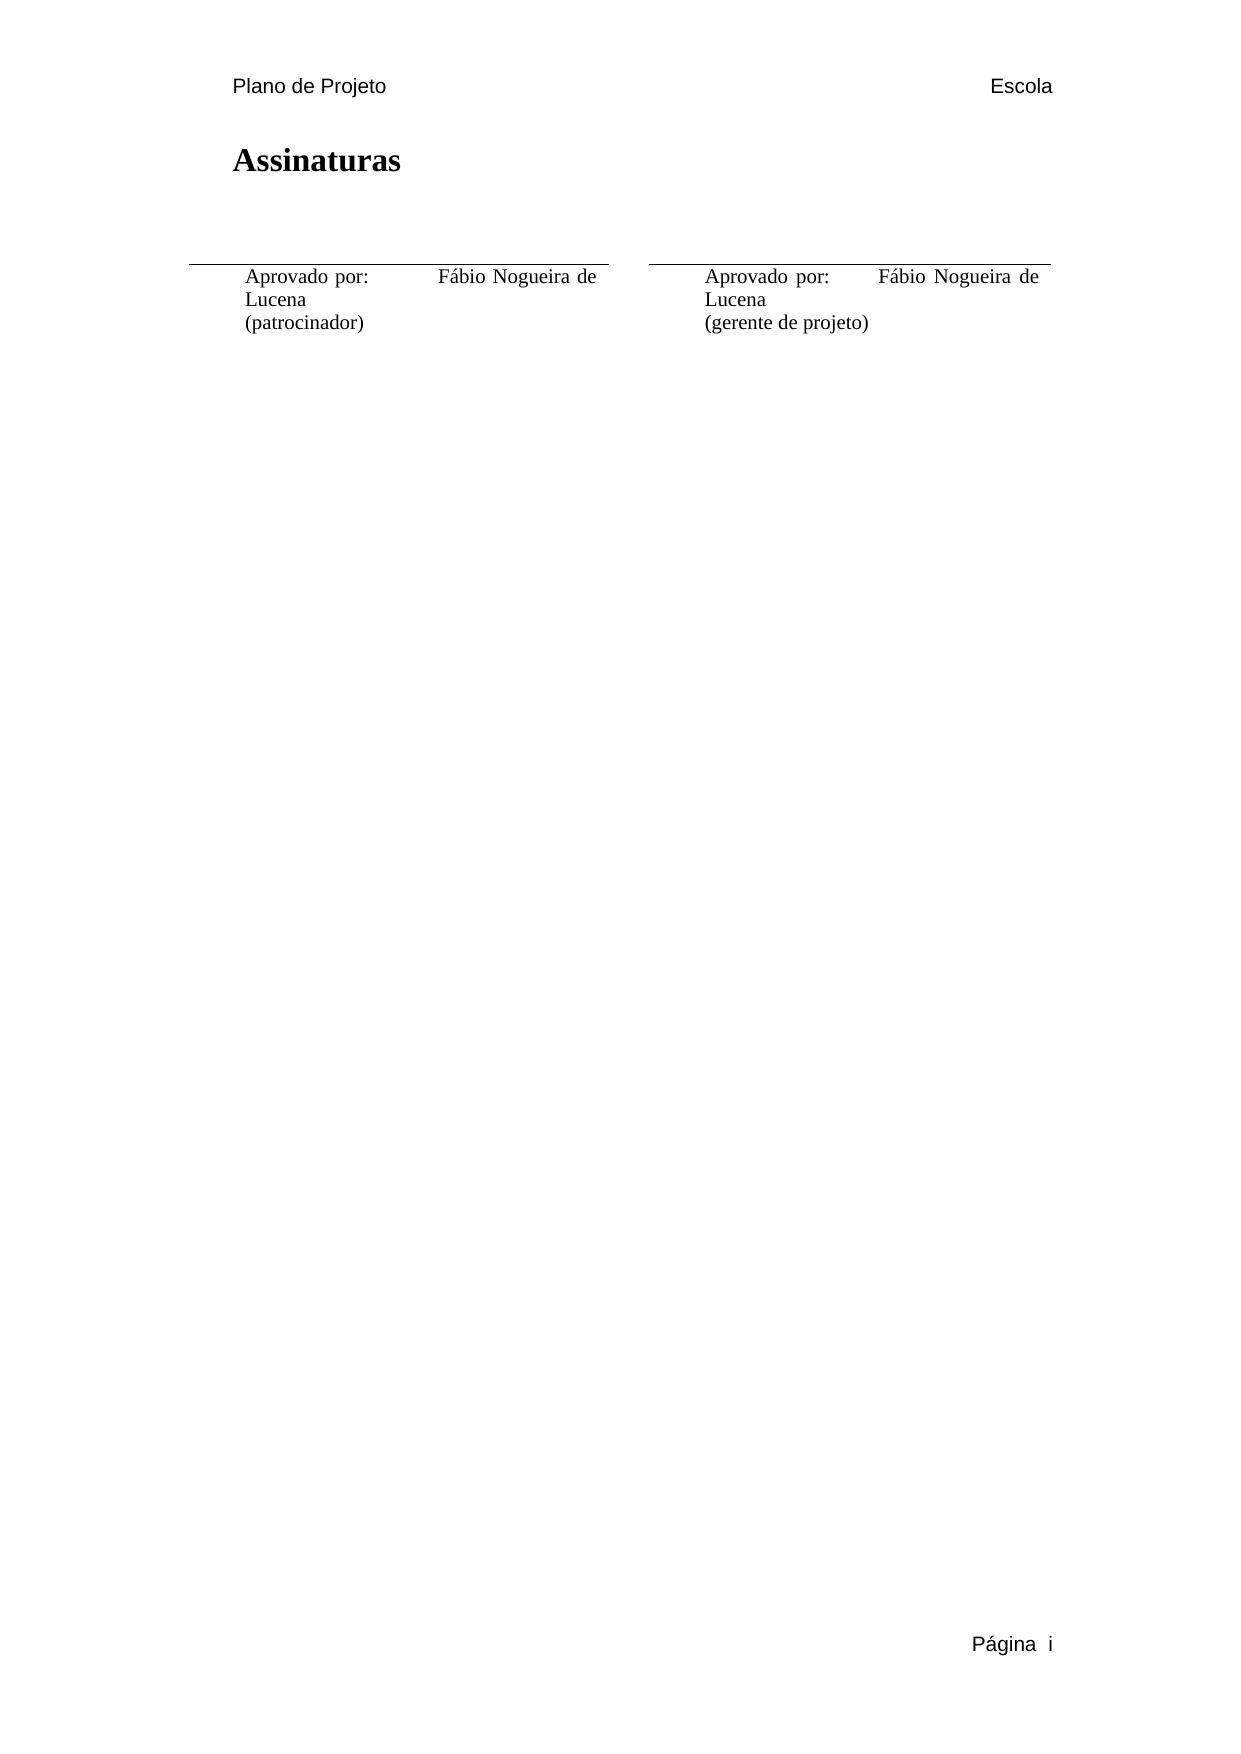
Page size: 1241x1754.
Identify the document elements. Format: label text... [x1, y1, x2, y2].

table_cell [609, 456, 648, 492]
table_cell [649, 384, 1051, 420]
table_cell [609, 348, 648, 383]
table_cell [189, 637, 609, 673]
table_cell [649, 492, 1051, 528]
table_cell [189, 456, 609, 492]
table_header [609, 264, 648, 347]
subtitle Assinaturas [232, 142, 1053, 179]
table_cell [649, 348, 1051, 383]
table_cell [189, 492, 609, 528]
table_cell [649, 456, 1051, 492]
table_cell [649, 600, 1051, 637]
table_cell [649, 564, 1051, 600]
table_cell [649, 637, 1051, 673]
table_cell [609, 637, 648, 673]
table_cell [189, 600, 609, 637]
table_header Aprovado por: Fábio Nogueira de Lucena (patrocinador) [189, 265, 609, 347]
table_cell [649, 420, 1051, 456]
table_cell [649, 528, 1051, 564]
table_cell [609, 564, 648, 600]
table_cell [189, 384, 609, 420]
table_cell [609, 384, 648, 420]
table_cell [189, 420, 609, 456]
table_cell [189, 348, 609, 383]
table_cell [609, 528, 648, 564]
table_header Aprovado por: Fábio Nogueira de Lucena (gerente de projeto) [649, 265, 1051, 347]
table_cell [189, 528, 609, 564]
table_cell [609, 492, 648, 528]
table_cell [189, 564, 609, 600]
table_cell [609, 420, 648, 456]
table_cell [609, 600, 648, 637]
